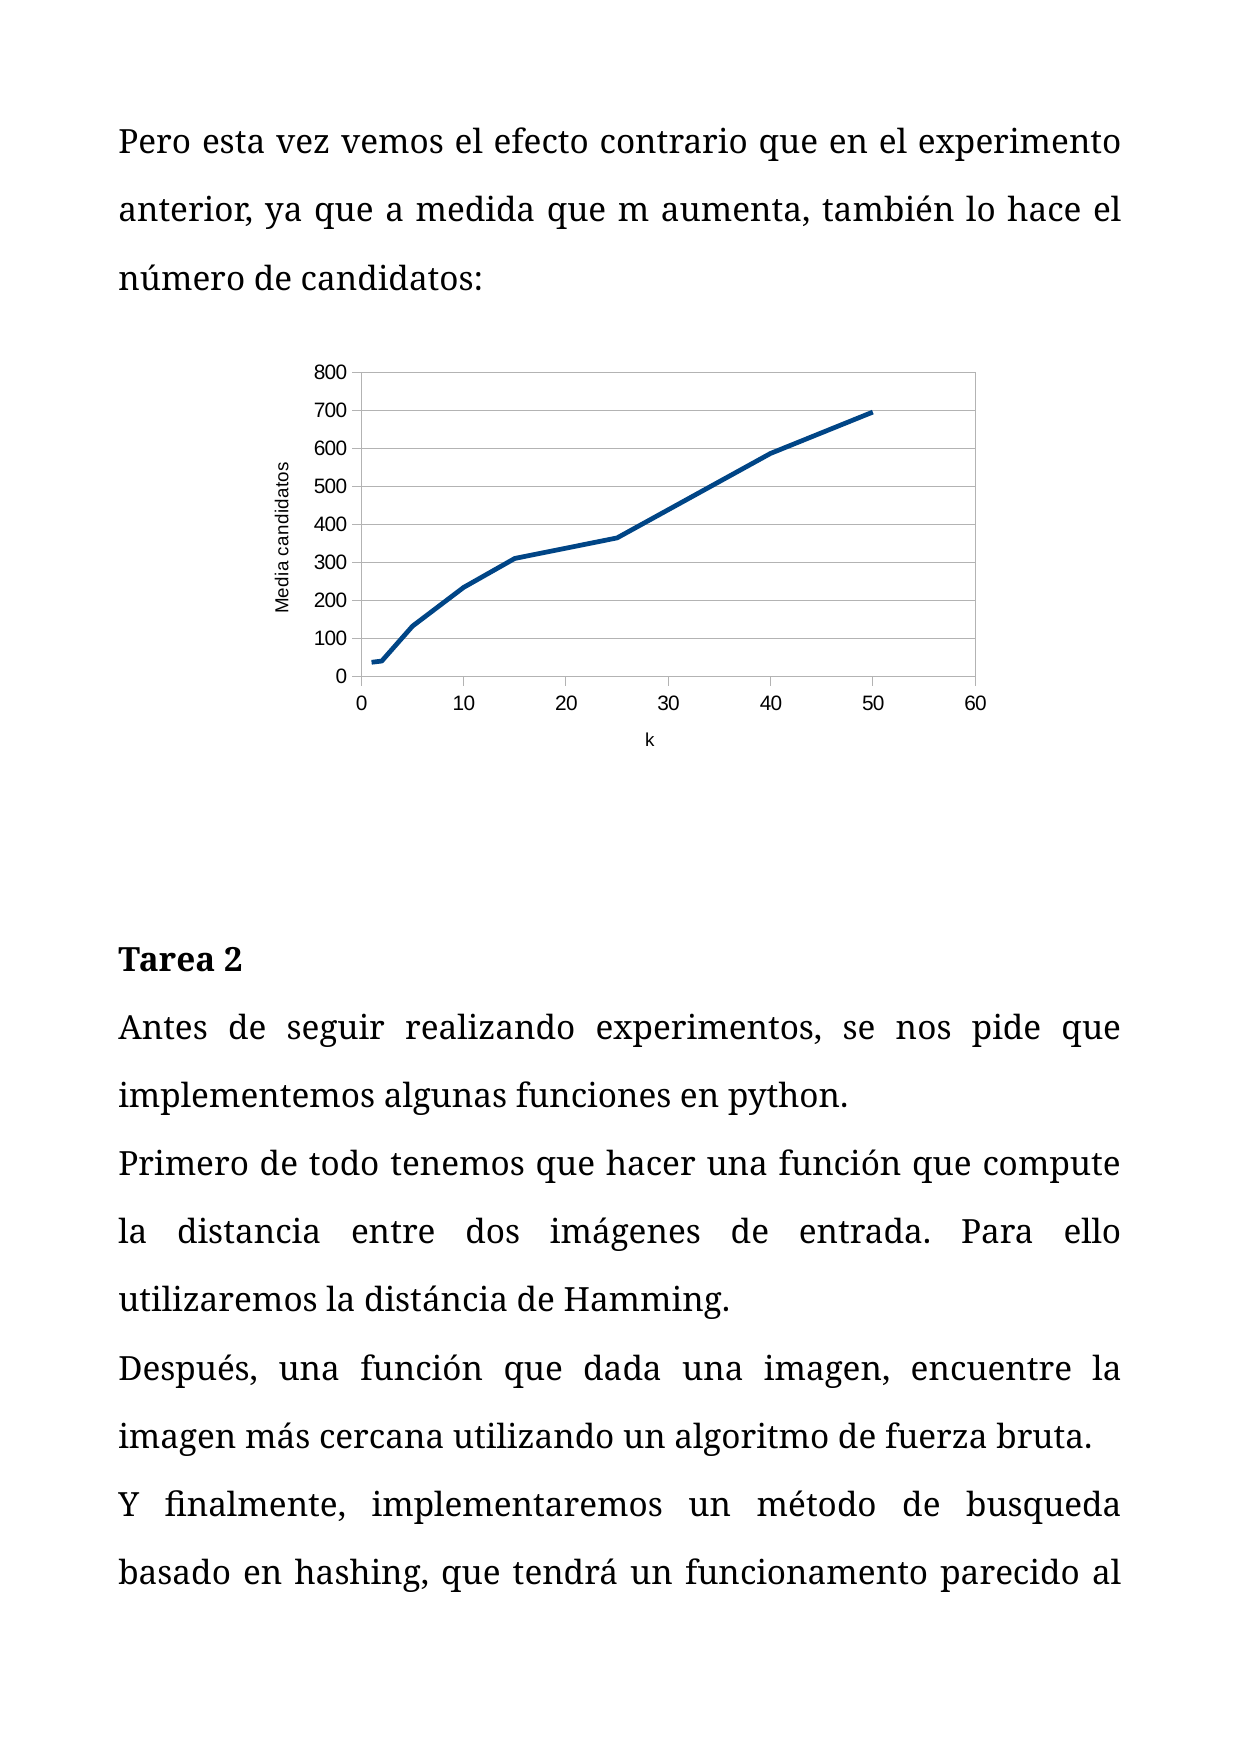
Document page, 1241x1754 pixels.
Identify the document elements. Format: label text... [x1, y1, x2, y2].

text Tarea 2 [118, 936, 1122, 981]
text Pero esta vez vemos el efecto contrario que en el experimento anterior, ya que a medida que m aumenta, también lo hace el número de candidatos: [118, 118, 1122, 300]
text Antes de seguir realizando experimentos, se nos pide que implementemos algunas funciones en python. [118, 1004, 1122, 1117]
text Y finalmente, implementaremos un método de busqueda basado en hashing, que tendrá un funcionamento parecido al [118, 1481, 1122, 1594]
text Después, una función que dada una imagen, encuentre la imagen más cercana utilizando un algoritmo de fuerza bruta. [118, 1344, 1122, 1458]
text Primero de todo tenemos que hacer una función que compute la distancia entre dos imágenes de entrada. Para ello utilizaremos la distáncia de Hamming. [118, 1140, 1122, 1322]
